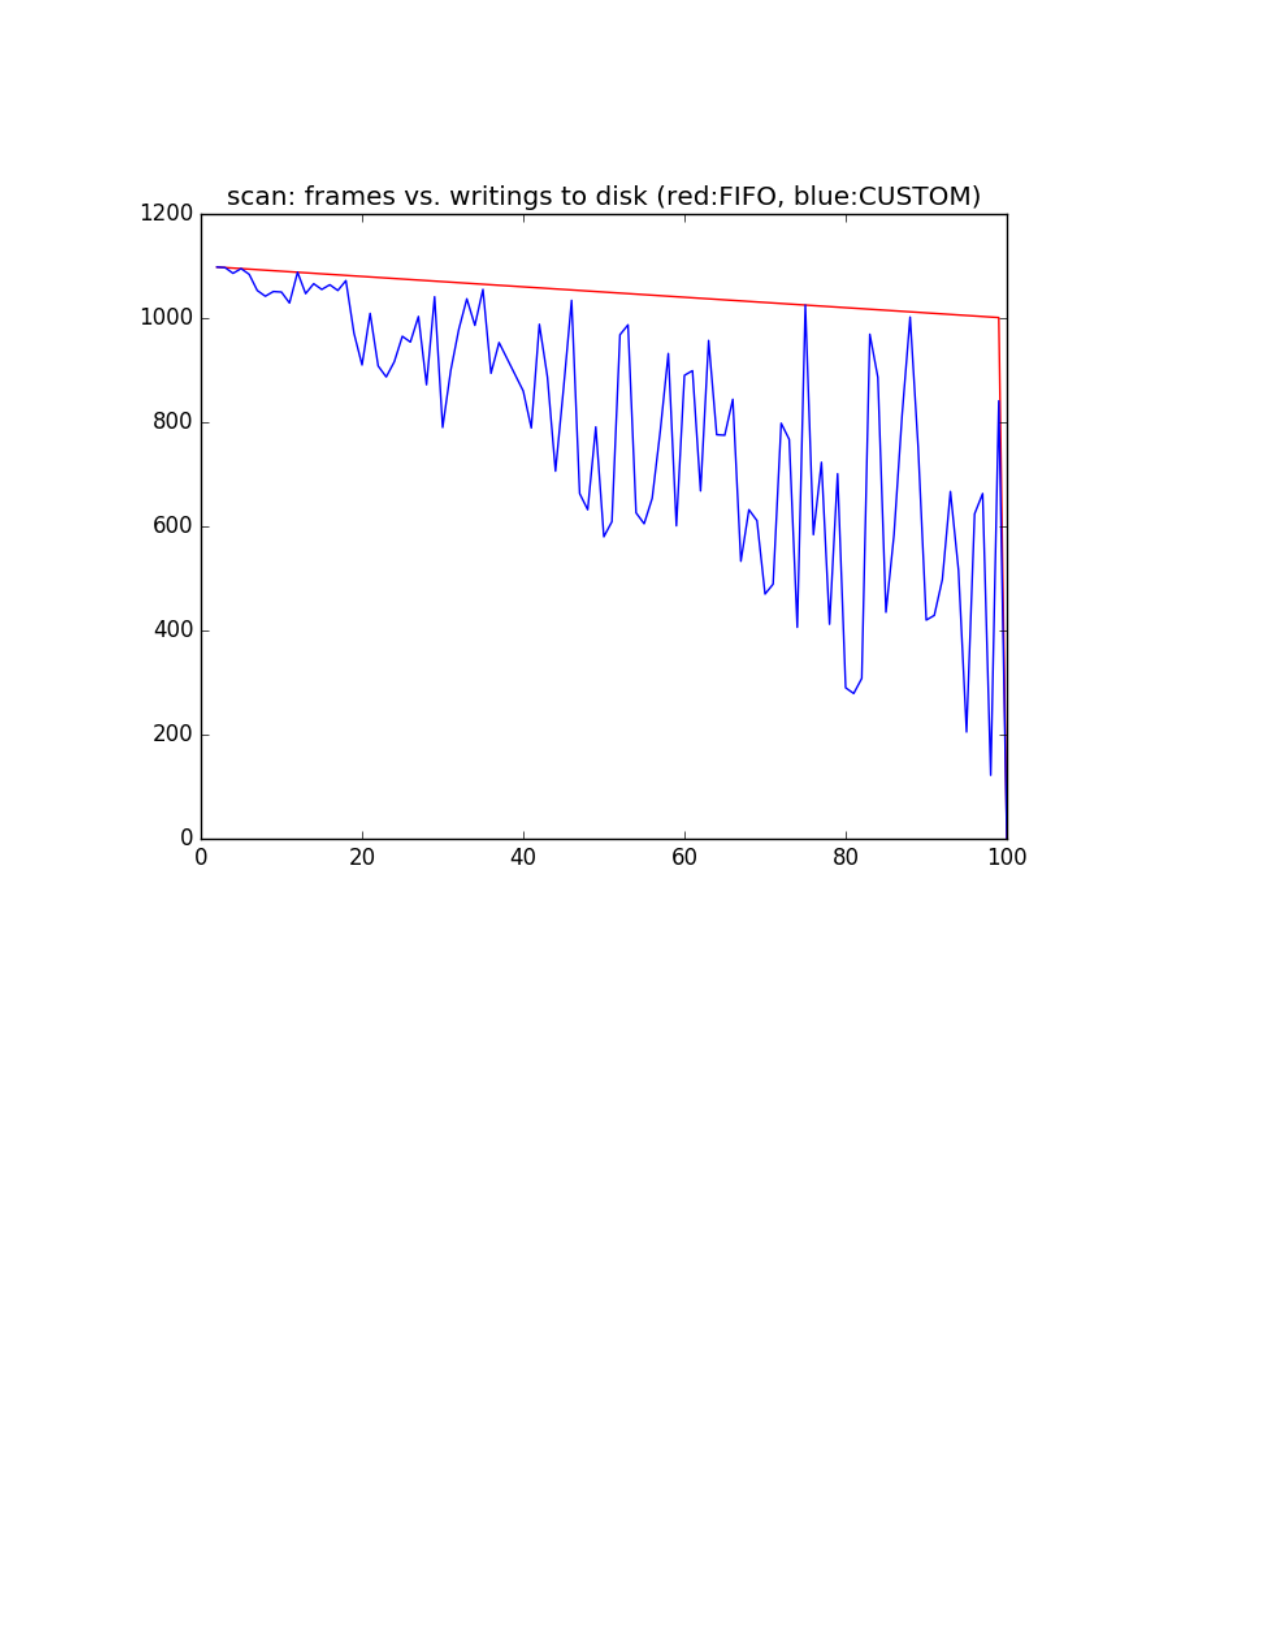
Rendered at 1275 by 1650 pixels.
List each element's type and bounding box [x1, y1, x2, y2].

picture [71, 137, 1111, 917]
